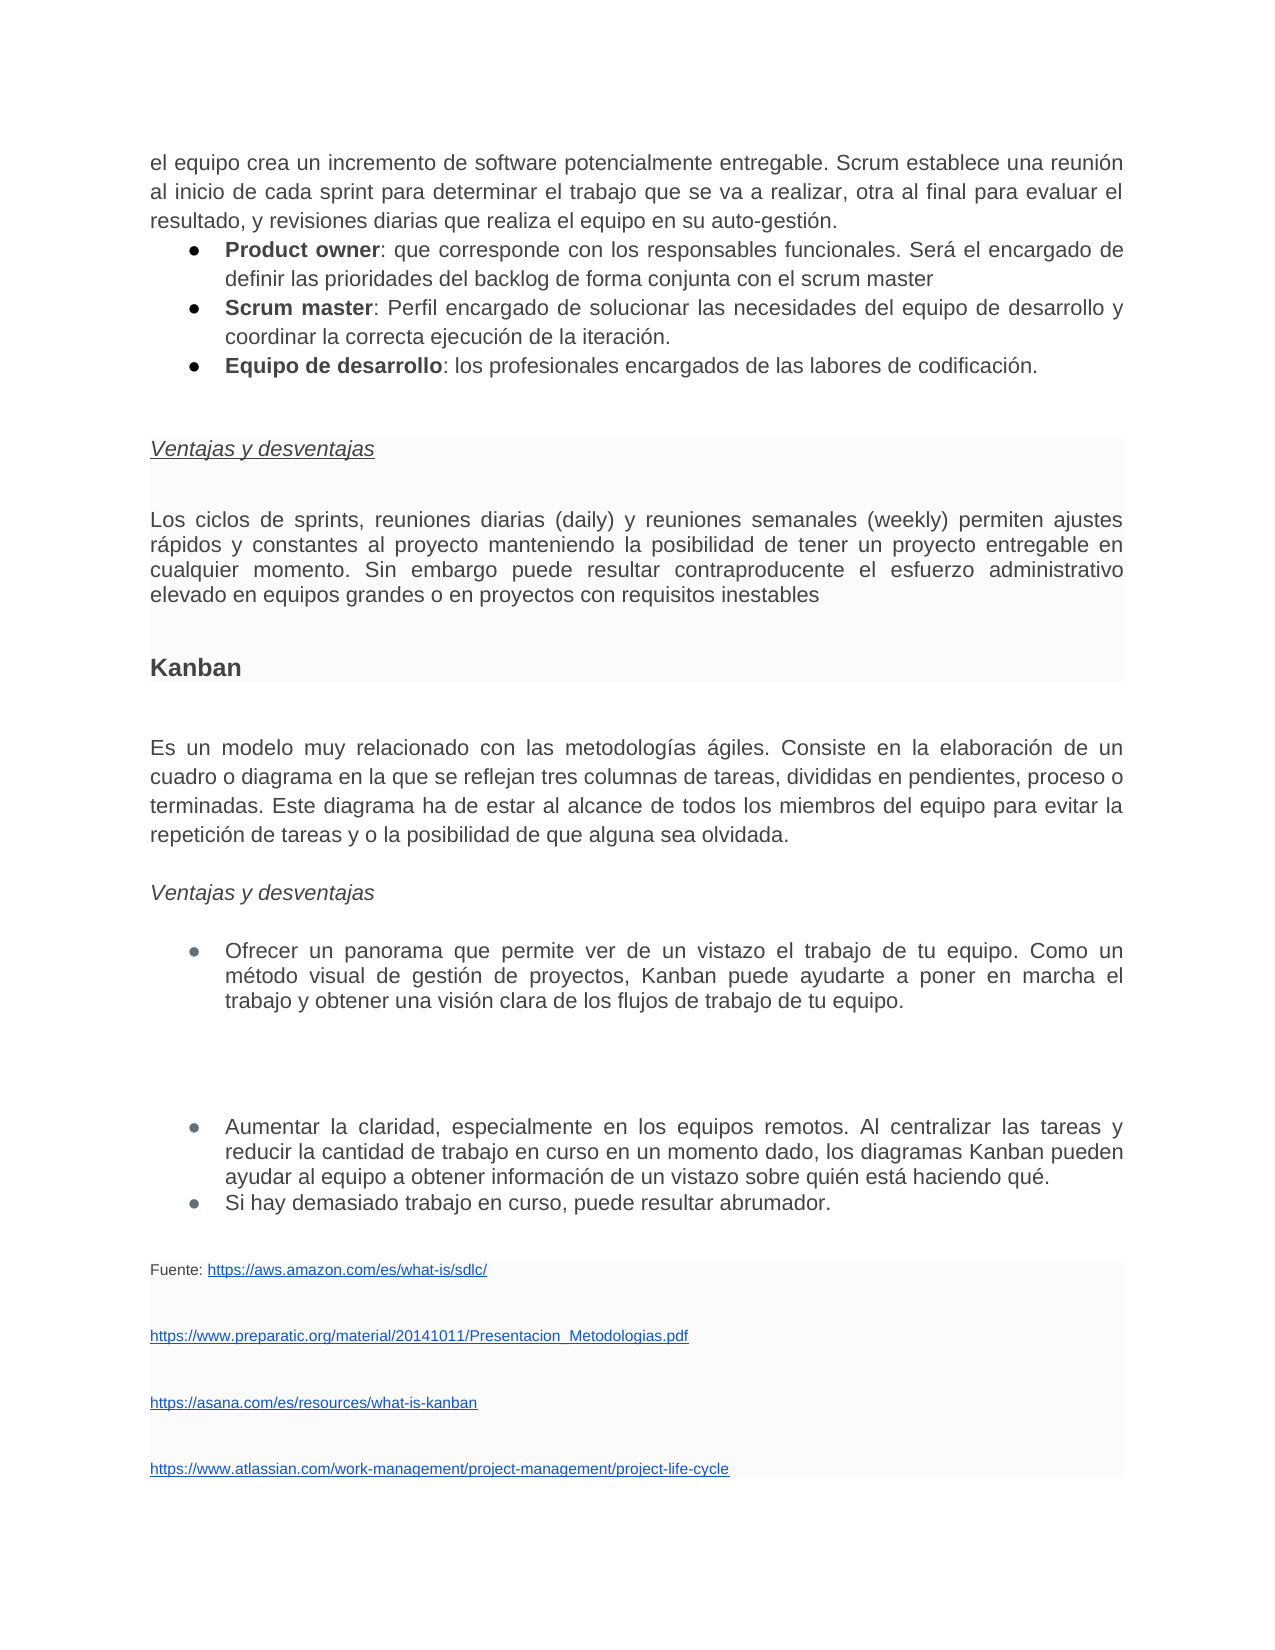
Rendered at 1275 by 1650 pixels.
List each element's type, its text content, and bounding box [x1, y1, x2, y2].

text Es un modelo muy relacionado con las metodologías ágiles. Consiste en la elaboración de un cuadro o diagrama en la que se reflejan tres columnas de tareas, divididas en pendientes, proceso o terminadas. Este diagrama ha de estar al alcance de todos los miembros del equipo para evitar la repetición de tareas y o la posibilidad de que alguna sea olvidada. [150, 735, 1125, 847]
list Equipo de desarrollo: los profesionales encargados de las labores de codificación. [187, 353, 1125, 378]
subtitle Kanban [150, 653, 1125, 682]
text https://asana.com/es/resources/what-is-kanban [150, 1393, 1125, 1411]
text Ventajas y desventajas [150, 880, 1125, 905]
list Scrum master: Perfil encargado de solucionar las necesidades del equipo de desarrollo y coordinar la correcta ejecución de la iteración. [187, 295, 1125, 349]
text Fuente: https://aws.amazon.com/es/what-is/sdlc/ [150, 1260, 1125, 1278]
text Los ciclos de sprints, reuniones diarias (daily) y reuniones semanales (weekly) permiten ajustes rápidos y constantes al proyecto manteniendo la posibilidad de tener un proyecto entregable en cualquier momento. Sin embargo puede resultar contraproducente el esfuerzo administrativo elevado en equipos grandes o en proyectos con requisitos inestables [150, 507, 1125, 607]
list Si hay demasiado trabajo en curso, puede resultar abrumador. [187, 1189, 1125, 1214]
text el equipo crea un incremento de software potencialmente entregable. Scrum establece una reunión al inicio de cada sprint para determinar el trabajo que se va a realizar, otra al final para evaluar el resultado, y revisiones diarias que realiza el equipo en su auto-gestión. [150, 150, 1125, 233]
subtitle Ventajas y desventajas [150, 436, 1125, 461]
text https://www.atlassian.com/work-management/project-management/project-life-cycle [150, 1460, 1125, 1478]
list Ofrecer un panorama que permite ver de un vistazo el trabajo de tu equipo. Como un método visual de gestión de proyectos, Kanban puede ayudarte a poner en marcha el trabajo y obtener una visión clara de los flujos de trabajo de tu equipo. [187, 938, 1125, 1013]
list Product owner: que corresponde con los responsables funcionales. Será el encargado de definir las prioridades del backlog de forma conjunta con el scrum master [187, 237, 1125, 291]
list Aumentar la claridad, especialmente en los equipos remotos. Al centralizar las tareas y reducir la cantidad de trabajo en curso en un momento dado, los diagramas Kanban pueden ayudar al equipo a obtener información de un vistazo sobre quién está haciendo qué. [187, 1114, 1125, 1189]
text https://www.preparatic.org/material/20141011/Presentacion_Metodologias.pdf [150, 1327, 1125, 1345]
